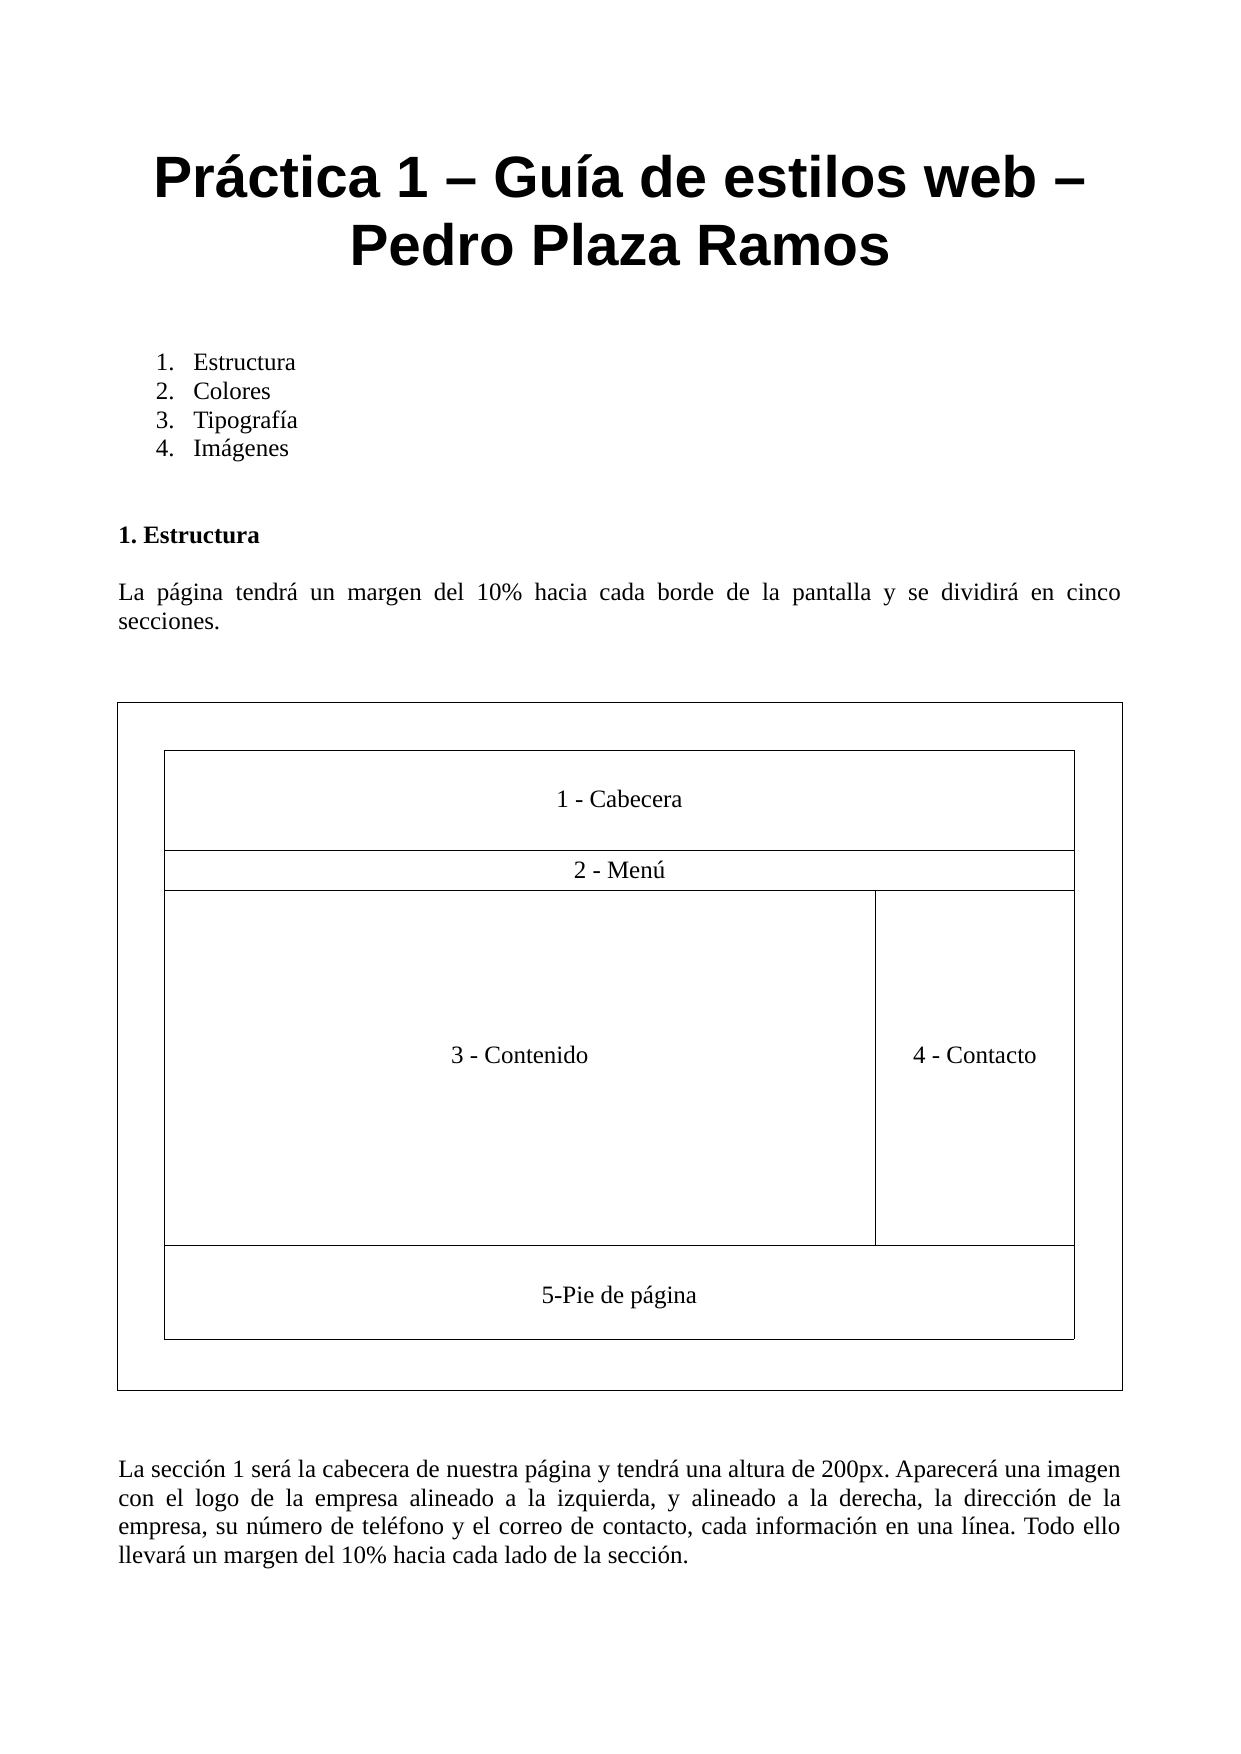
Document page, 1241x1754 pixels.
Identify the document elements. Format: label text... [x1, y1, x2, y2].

list Tipografía [156, 405, 1122, 433]
text La página tendrá un margen del 10% hacia cada borde de la pantalla y se dividirá en cinco secciones. [118, 577, 1122, 635]
text La sección 1 será la cabecera de nuestra página y tendrá una altura de 200px. Aparecerá una imagen con el logo de la empresa alineado a la izquierda, y alineado a la derecha, la dirección de la empresa, su número de teléfono y el correo de contacto, cada información en una línea. Todo ello llevará un margen del 10% hacia cada lado de la sección. [118, 1454, 1122, 1569]
text 1. Estructura [118, 520, 1122, 548]
list Imágenes [156, 433, 1122, 462]
list Colores [156, 376, 1122, 405]
list Estructura [156, 347, 1122, 376]
title Práctica 1 – Guía de estilos web – Pedro Plaza Ramos [118, 143, 1122, 277]
